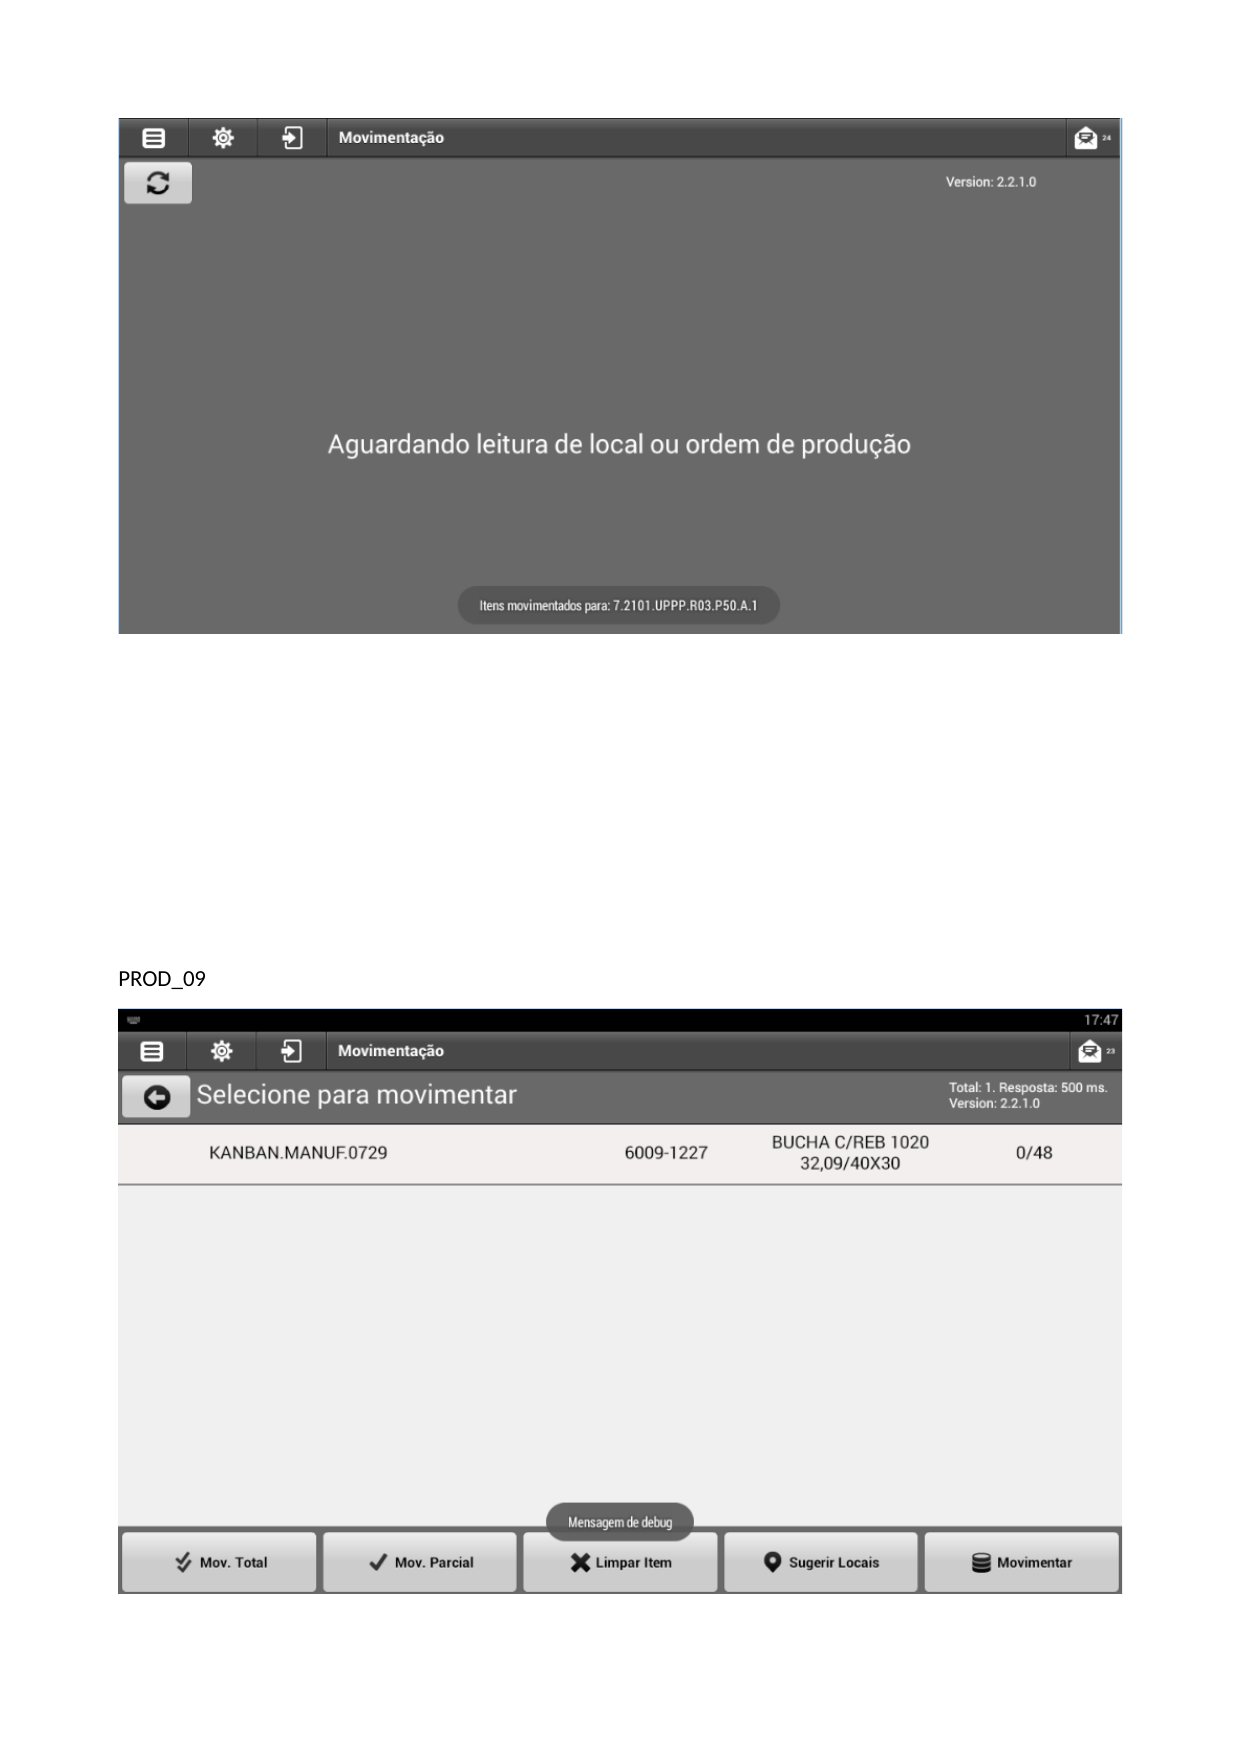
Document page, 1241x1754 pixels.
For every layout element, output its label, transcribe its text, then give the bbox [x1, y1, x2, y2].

text PROD_09 [118, 964, 1122, 992]
